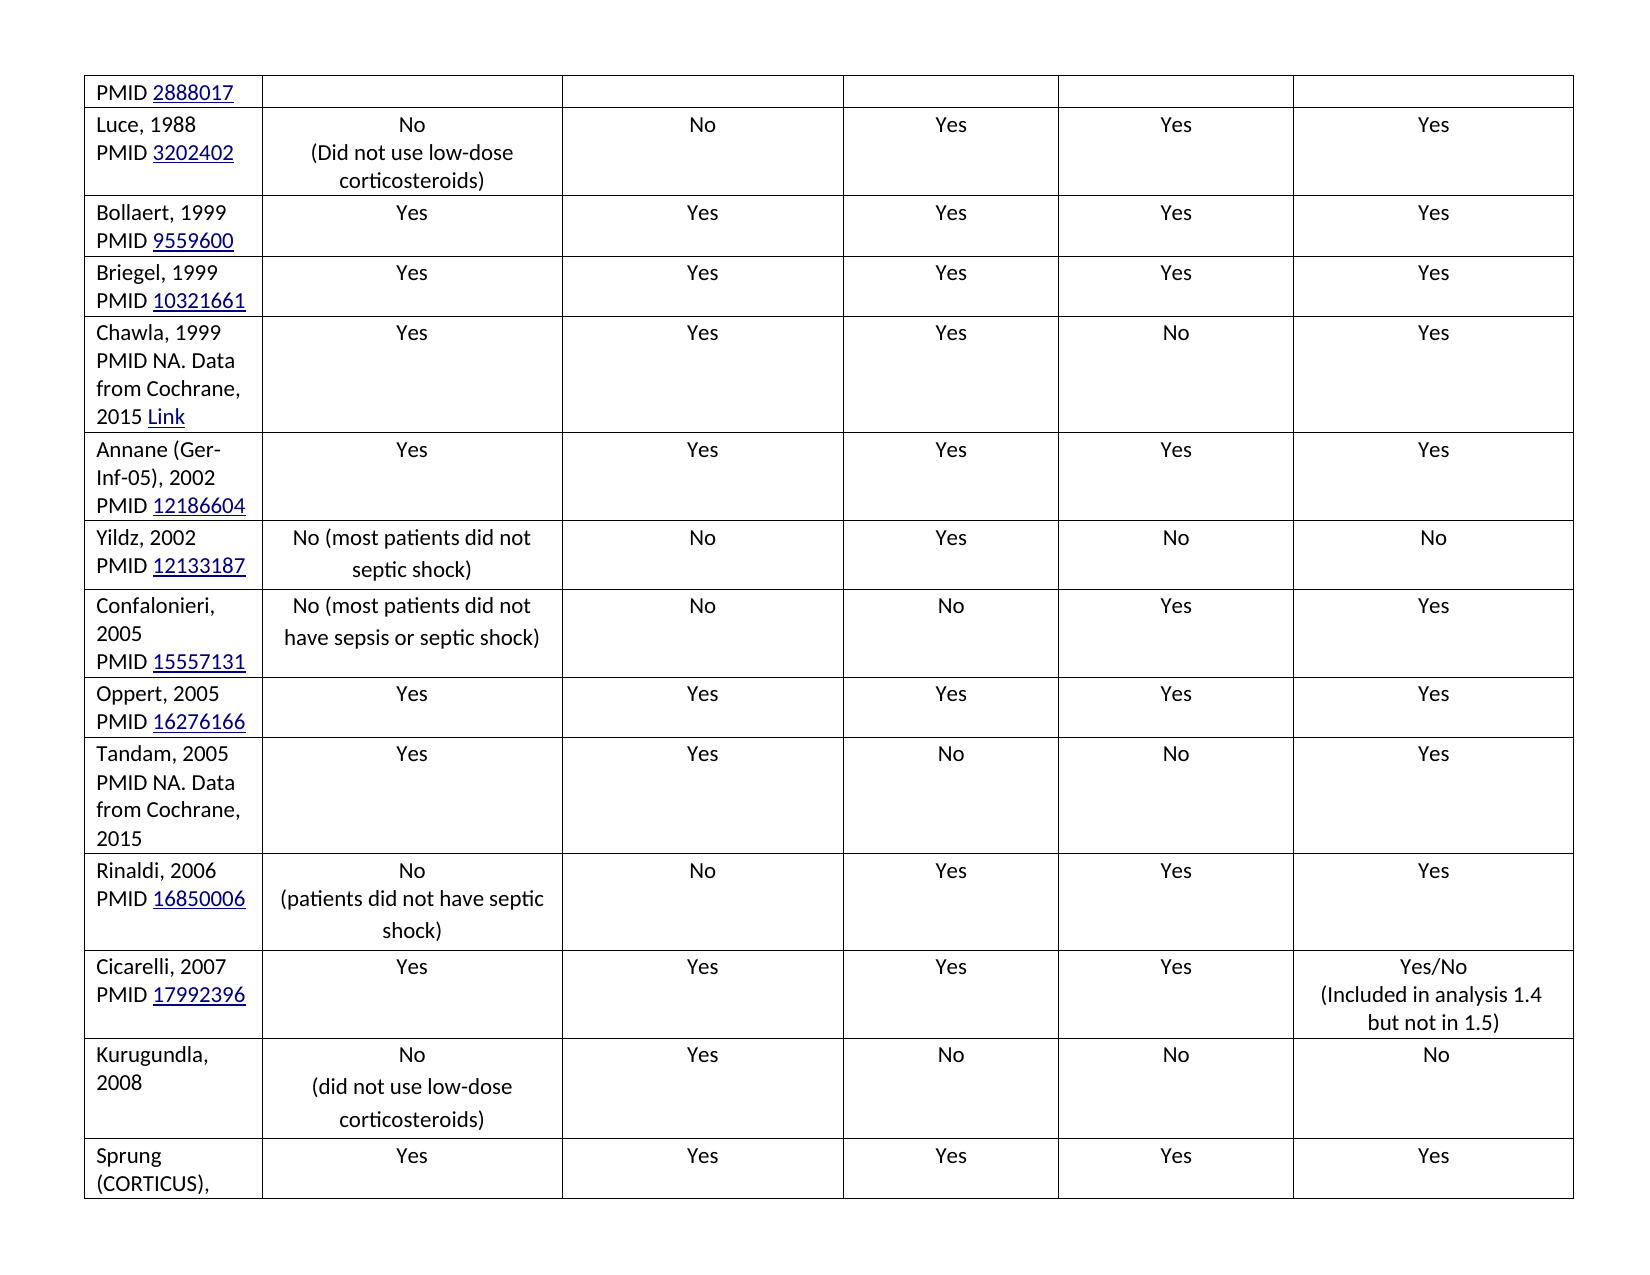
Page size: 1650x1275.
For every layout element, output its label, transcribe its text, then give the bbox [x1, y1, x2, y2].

table_cell Yes [1294, 108, 1573, 195]
table_cell Yes [844, 854, 1058, 949]
table_cell Confalonieri, 2005 PMID 15557131 [85, 590, 262, 677]
table_cell Yes [844, 433, 1058, 520]
table_cell Yes [1294, 1139, 1573, 1198]
table_cell No [563, 521, 843, 588]
table_cell Yes [563, 317, 843, 432]
table_cell PMID 2888017 [85, 76, 262, 107]
table_cell Tandam, 2005 PMID NA. Data from Cochrane, 2015 [85, 738, 262, 853]
table_cell Kurugundla, 2008 [85, 1039, 262, 1138]
table_cell No (patients did not have septic shock) [263, 854, 562, 949]
table_cell Cicarelli, 2007 PMID 17992396 [85, 951, 262, 1038]
table_cell No (Did not use low-dose corticosteroids) [263, 108, 562, 195]
table_cell Yes [263, 257, 562, 316]
table_cell Yes [1059, 257, 1293, 316]
table_cell Yes [263, 433, 562, 520]
table_cell Yes [563, 1139, 843, 1198]
table_cell Yes [1059, 1139, 1293, 1198]
table_cell No [1059, 521, 1293, 588]
table_cell No [563, 854, 843, 949]
table_cell Bollaert, 1999 PMID 9559600 [85, 196, 262, 256]
table_cell Yes [1059, 951, 1293, 1038]
table_cell Annane (Ger-Inf-05), 2002 PMID 12186604 [85, 433, 262, 520]
table_cell Yes [263, 196, 562, 256]
table_cell Yes [844, 257, 1058, 316]
table_cell [844, 76, 1058, 107]
table_cell No [1059, 1039, 1293, 1138]
table_cell Yes [263, 951, 562, 1038]
table_cell Yes [1294, 257, 1573, 316]
table_cell Yes [263, 738, 562, 853]
table_cell Yes [844, 317, 1058, 432]
table_cell No [1059, 317, 1293, 432]
table_cell No [563, 108, 843, 195]
table_cell Yes [1059, 433, 1293, 520]
table_cell No [1294, 521, 1573, 588]
table_cell No (most patients did not have sepsis or septic shock) [263, 590, 562, 677]
table_cell Yes [563, 738, 843, 853]
table_cell Yes [1294, 738, 1573, 853]
table_cell [563, 76, 843, 107]
table_cell Yes [844, 521, 1058, 588]
table_cell Luce, 1988 PMID 3202402 [85, 108, 262, 195]
table_cell Yes [563, 196, 843, 256]
table_cell Yes [1059, 108, 1293, 195]
table_cell Yes [263, 678, 562, 737]
table_cell Yes [263, 1139, 562, 1198]
table_cell No [844, 590, 1058, 677]
table_cell [1294, 76, 1573, 107]
table_cell Yes [563, 678, 843, 737]
table_cell Yes [1294, 678, 1573, 737]
table_cell Yes [1294, 433, 1573, 520]
table_cell Yes [844, 108, 1058, 195]
table_cell Yes [563, 951, 843, 1038]
table_cell Yes [844, 1139, 1058, 1198]
table_cell Yes [563, 1039, 843, 1138]
table_cell No [1294, 1039, 1573, 1138]
table_cell Yes [1059, 196, 1293, 256]
table_cell Yes [1059, 678, 1293, 737]
table_cell Yes [844, 196, 1058, 256]
table_cell Yes [1294, 590, 1573, 677]
table_cell Yes [1294, 854, 1573, 949]
table_cell Rinaldi, 2006 PMID 16850006 [85, 854, 262, 949]
table_cell Yes [1059, 854, 1293, 949]
table_cell No [844, 1039, 1058, 1138]
table_cell Yes [563, 257, 843, 316]
table_cell Sprung (CORTICUS), [85, 1139, 262, 1198]
table_cell Yes [563, 433, 843, 520]
table_cell Yildz, 2002 PMID 12133187 [85, 521, 262, 588]
table_cell Yes [1294, 196, 1573, 256]
table_cell Yes [1294, 317, 1573, 432]
table_cell Chawla, 1999 PMID NA. Data from Cochrane, 2015 Link [85, 317, 262, 432]
table_cell [263, 76, 562, 107]
table_cell No (did not use low-dose corticosteroids) [263, 1039, 562, 1138]
table_cell No [1059, 738, 1293, 853]
table_cell Oppert, 2005 PMID 16276166 [85, 678, 262, 737]
table_cell Yes [844, 951, 1058, 1038]
table_cell Yes [1059, 590, 1293, 677]
table_cell [1059, 76, 1293, 107]
table_cell Briegel, 1999 PMID 10321661 [85, 257, 262, 316]
table_cell No [844, 738, 1058, 853]
table_cell Yes/No (Included in analysis 1.4 but not in 1.5) [1294, 951, 1573, 1038]
table_cell No (most patients did not septic shock) [263, 521, 562, 588]
table_cell No [563, 590, 843, 677]
table_cell Yes [263, 317, 562, 432]
table_cell Yes [844, 678, 1058, 737]
